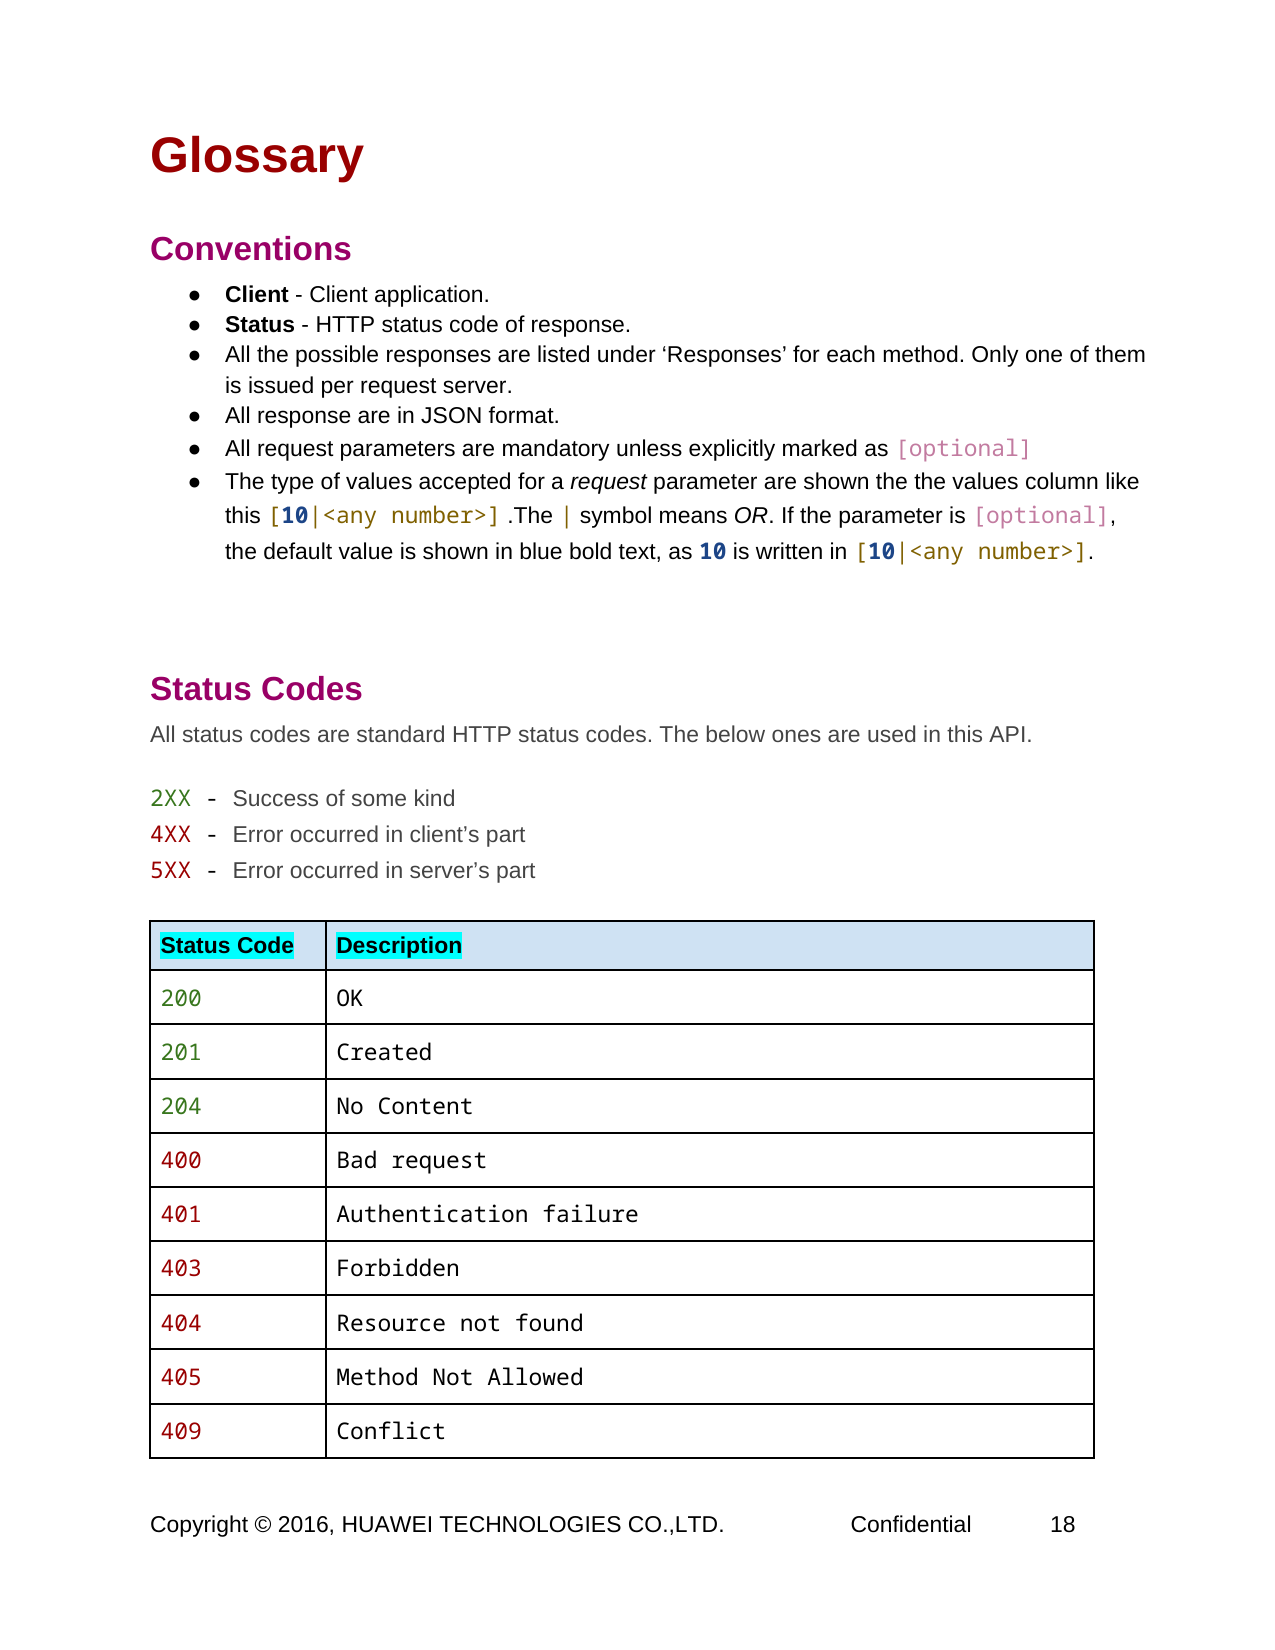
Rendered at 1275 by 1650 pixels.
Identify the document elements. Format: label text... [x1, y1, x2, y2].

list All request parameters are mandatory unless explicitly marked as [optional] [187, 432, 1152, 463]
table_cell 201 [151, 1025, 325, 1077]
table_header Description [327, 922, 1093, 969]
table_cell 404 [151, 1296, 325, 1348]
table_cell Conflict [327, 1405, 1093, 1457]
subtitle Glossary [150, 125, 1125, 182]
text 2XX - Success of some kind [150, 782, 1152, 813]
table_cell No Content [327, 1080, 1093, 1132]
table_header Status Code [151, 922, 325, 969]
table_cell 401 [151, 1188, 325, 1240]
table_cell 204 [151, 1080, 325, 1132]
table_cell 405 [151, 1350, 325, 1402]
list All the possible responses are listed under ‘Responses’ for each method. Only one of them is issued per request server. [187, 341, 1152, 398]
text 5XX - Error occurred in server’s part [150, 854, 1152, 885]
table_cell 200 [151, 971, 325, 1023]
table_cell Resource not found [327, 1296, 1093, 1348]
list All response are in JSON format. [187, 402, 1152, 428]
subtitle Status Codes [150, 669, 1125, 707]
list The type of values accepted for a request parameter are shown the the values column like this [10|<any number>] .The | symbol means OR. If the parameter is [optional], the default value is shown in blue bold text, as 10 is written in [10|<any number>]. [187, 468, 1152, 566]
subtitle Conventions [150, 228, 1125, 267]
text 4XX - Error occurred in client’s part [150, 818, 1152, 849]
table_cell 403 [151, 1242, 325, 1294]
table_cell Created [327, 1025, 1093, 1077]
list Status - HTTP status code of response. [187, 311, 1152, 338]
table_cell OK [327, 971, 1093, 1023]
table_cell Forbidden [327, 1242, 1093, 1294]
text All status codes are standard HTTP status codes. The below ones are used in this API. [150, 721, 1152, 748]
table_cell Authentication failure [327, 1188, 1093, 1240]
table_cell Method Not Allowed [327, 1350, 1093, 1402]
table_cell Bad request [327, 1134, 1093, 1186]
list Client - Client application. [187, 281, 1152, 307]
table_cell 400 [151, 1134, 325, 1186]
table_cell 409 [151, 1405, 325, 1457]
